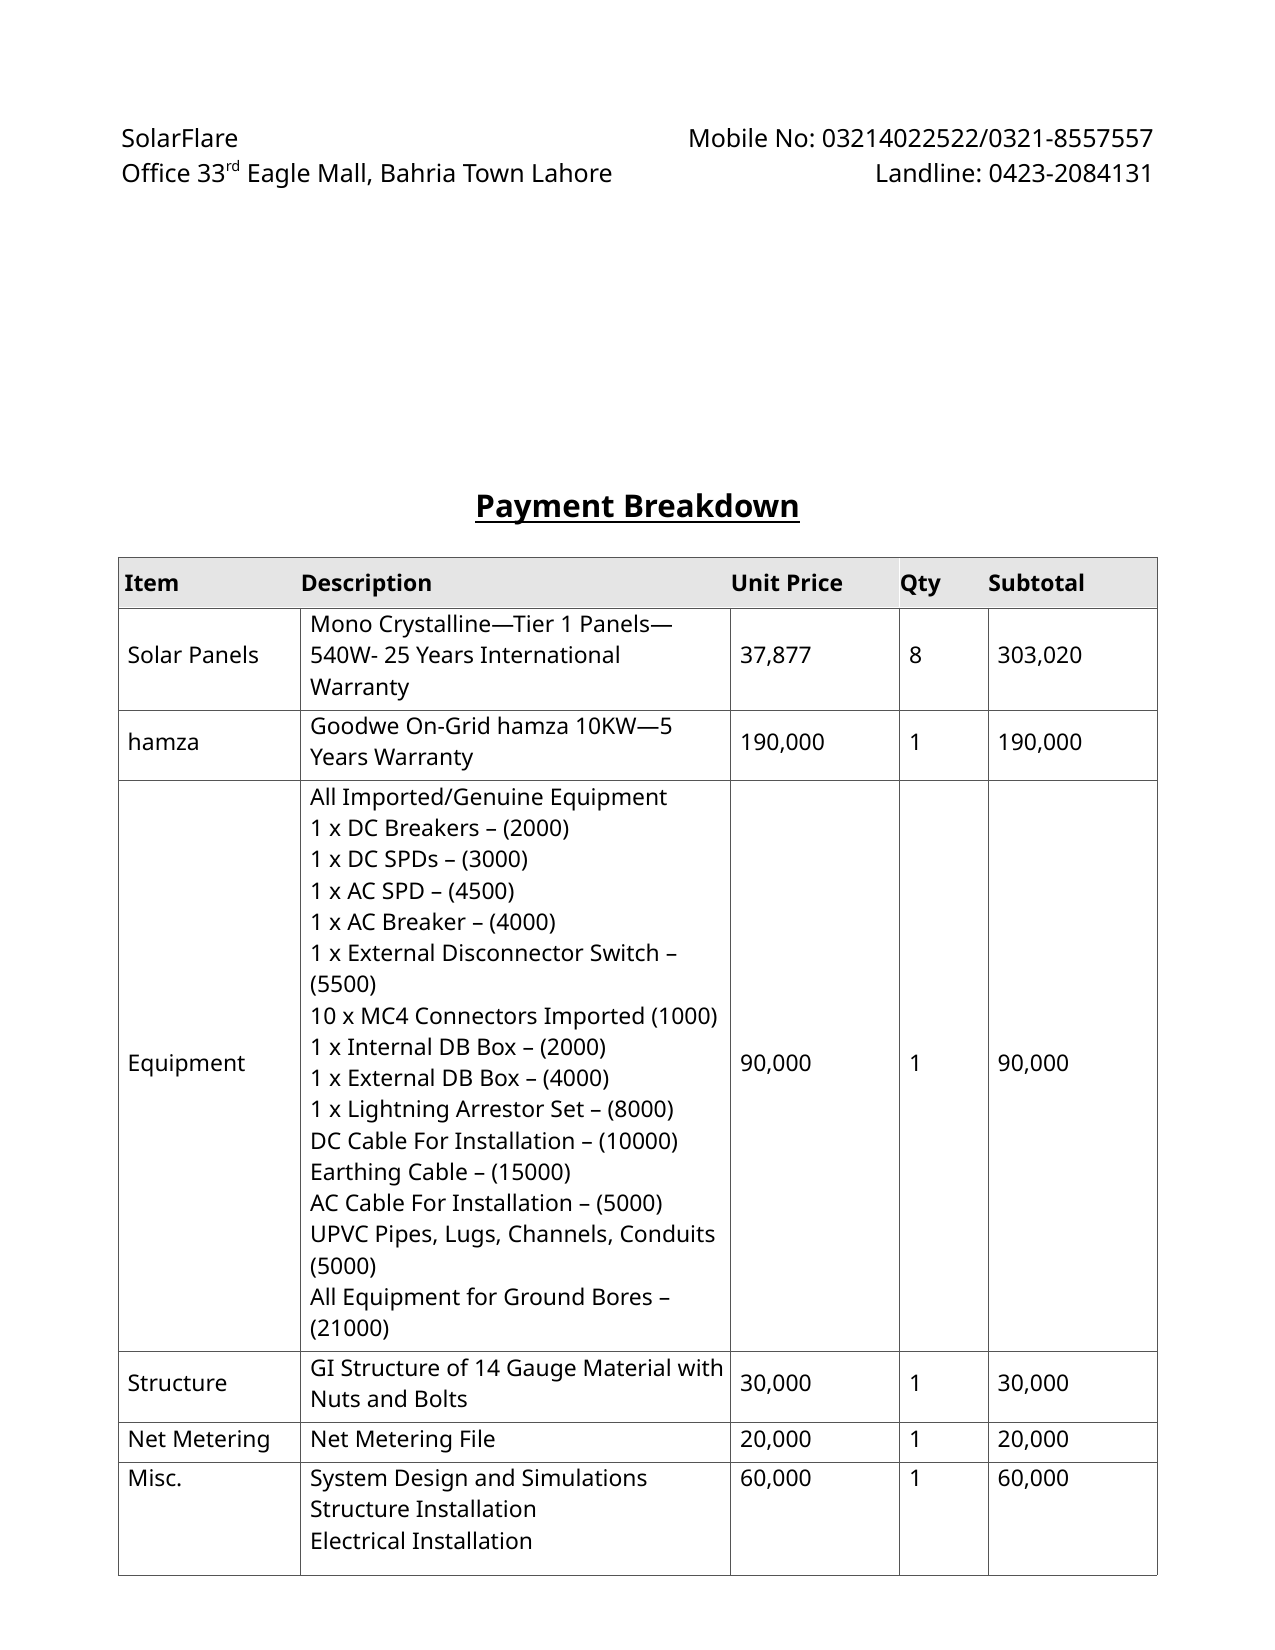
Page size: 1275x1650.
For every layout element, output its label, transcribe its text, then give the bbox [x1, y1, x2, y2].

table_cell Mono Crystalline—Tier 1 Panels—540W- 25 Years International Warranty [301, 609, 730, 709]
table_cell 20,000 [989, 1423, 1157, 1462]
table_cell GI Structure of 14 Gauge Material with Nuts and Bolts [301, 1352, 730, 1422]
table_cell 1 [900, 1463, 988, 1574]
table_cell 90,000 [731, 781, 899, 1351]
table_cell Equipment [119, 781, 300, 1351]
table_cell 303,020 [989, 609, 1157, 709]
table_cell 37,877 [731, 609, 899, 709]
table_header Subtotal [988, 558, 1157, 607]
table_cell 20,000 [731, 1423, 899, 1462]
table_cell 190,000 [989, 711, 1157, 780]
table_cell 60,000 [731, 1463, 899, 1574]
table_cell hamza [119, 711, 300, 780]
text Payment Breakdown [118, 484, 1157, 527]
table_cell All Imported/Genuine Equipment 1 x DC Breakers – (2000) 1 x DC SPDs – (3000) 1 x AC SPD – (4500) 1 x AC Breaker – (4000) 1 x External Disconnector Switch – (5500) 10 x MC4 Connectors Imported (1000) 1 x Internal DB Box – (2000) 1 x External DB Box – (4000) 1 x Lightning Arrestor Set – (8000) DC Cable For Installation – (10000) Earthing Cable – (15000) AC Cable For Installation – (5000) UPVC Pipes, Lugs, Channels, Conduits (5000) All Equipment for Ground Bores – (21000) [301, 781, 730, 1351]
table_cell Misc. [119, 1463, 300, 1574]
table_cell 1 [900, 781, 988, 1351]
table_cell Structure [119, 1352, 300, 1422]
table_cell 30,000 [731, 1352, 899, 1422]
table_cell 8 [900, 609, 988, 709]
table_header Item [119, 558, 301, 607]
table_cell 30,000 [989, 1352, 1157, 1422]
table_cell 1 [900, 1423, 988, 1462]
table_header Qty [900, 558, 988, 607]
table_cell Net Metering [119, 1423, 300, 1462]
table_cell 60,000 [989, 1463, 1157, 1574]
table_header Description [301, 558, 731, 607]
table_cell 1 [900, 1352, 988, 1422]
table_cell System Design and Simulations Structure Installation Electrical Installation [301, 1463, 730, 1574]
table_header Unit Price [731, 558, 899, 607]
table_cell Solar Panels [119, 609, 300, 709]
table_cell Goodwe On-Grid hamza 10KW—5 Years Warranty [301, 711, 730, 780]
table_cell 90,000 [989, 781, 1157, 1351]
table_cell Net Metering File [301, 1423, 730, 1462]
table_cell 190,000 [731, 711, 899, 780]
table_cell 1 [900, 711, 988, 780]
